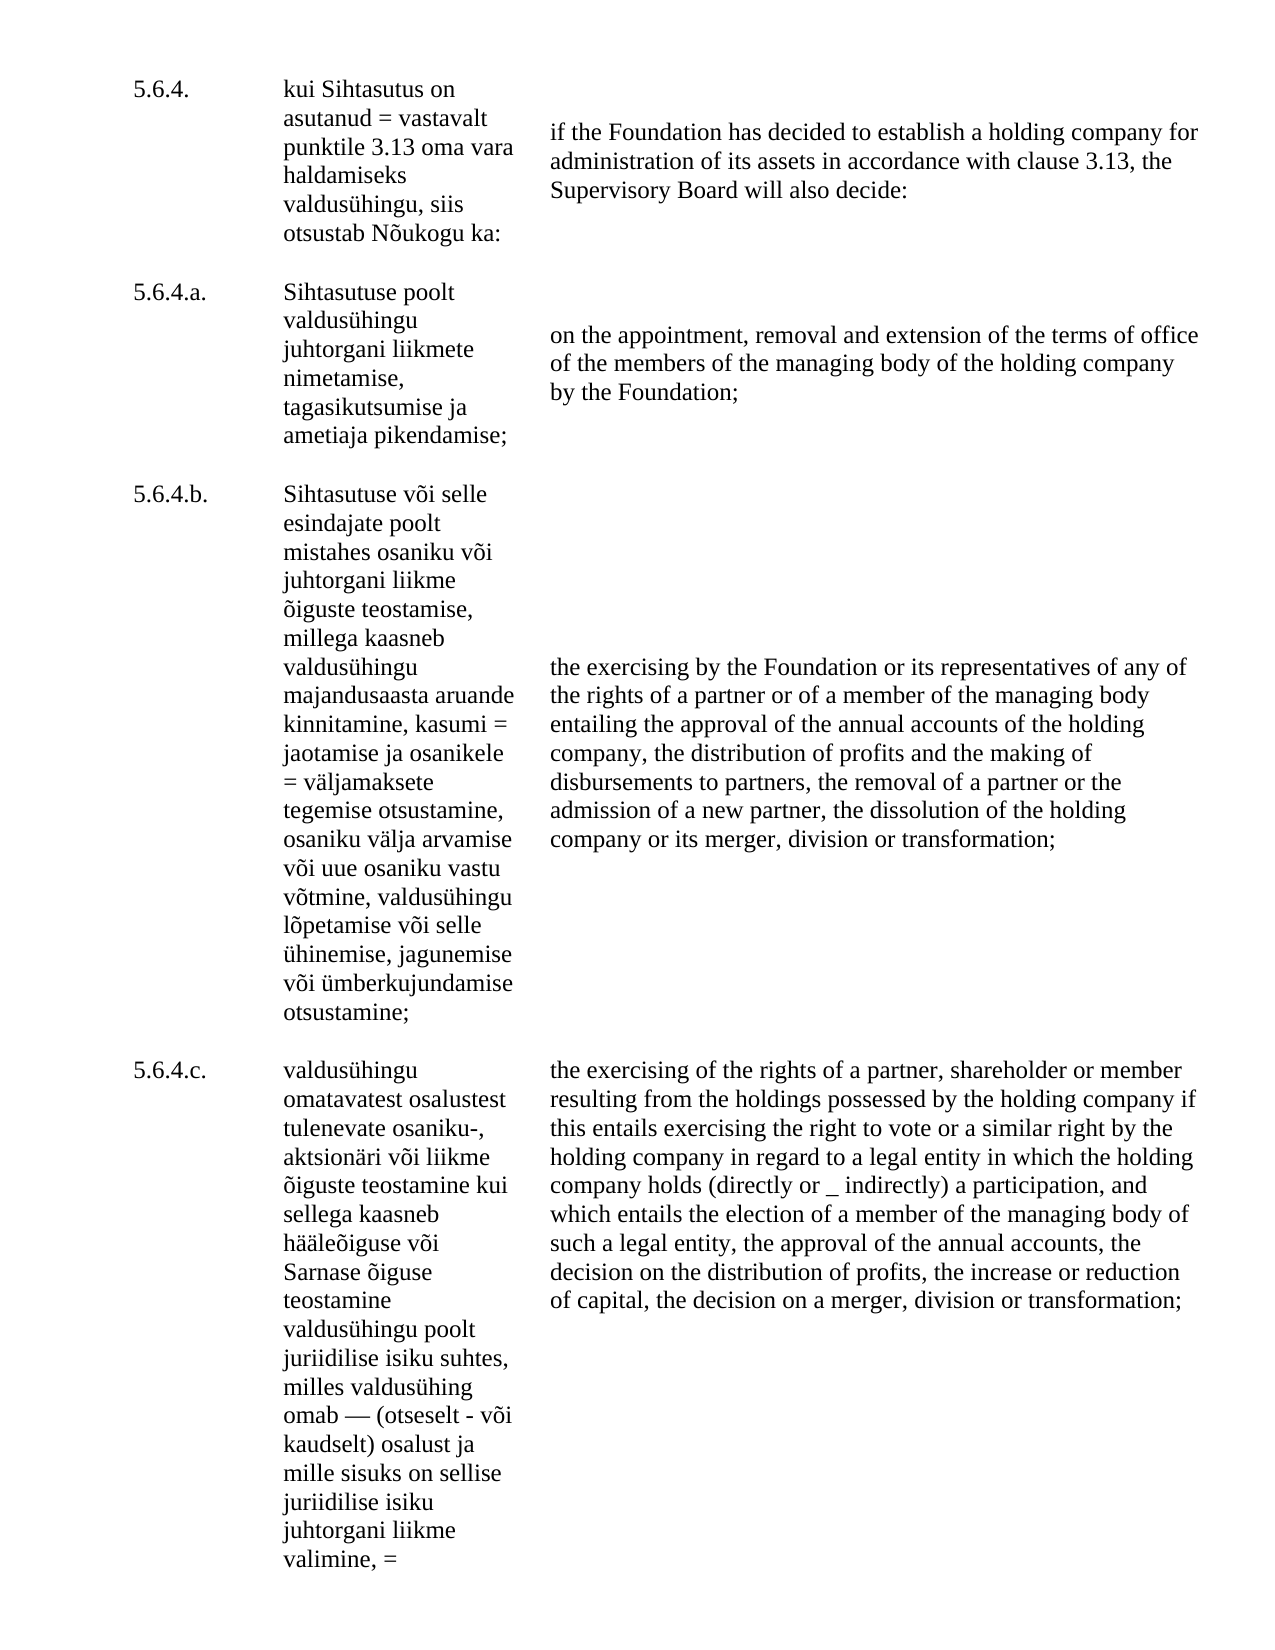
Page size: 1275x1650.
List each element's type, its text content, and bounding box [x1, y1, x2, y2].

table_cell kui Sihtasutus on asutanud = vastavalt punktile 3.13 oma vara haldamiseks valdusühingu, siis otsustab Nõukogu ka: [118, 59, 535, 262]
table_cell the exercising of the rights of a partner, shareholder or member resulting from the holdings possessed by the holding company if this entails exercising the right to vote or a similar right by the holding company in regard to a legal entity in which the holding company holds (directly or _ indirectly) a participation, and which entails the election of a member of the managing body of such a legal entity, the approval of the annual accounts, the decision on the distribution of profits, the increase or reduction of capital, the decision on a merger, division or transformation; [535, 1040, 1216, 1588]
table_cell the exercising by the Foundation or its representatives of any of the rights of a partner or of a member of the managing body entailing the approval of the annual accounts of the holding company, the distribution of profits and the making of disbursements to partners, the removal of a partner or the admission of a new partner, the dissolution of the holding company or its merger, division or transformation; [535, 464, 1216, 1040]
table_cell if the Foundation has decided to establish a holding company for administration of its assets in accordance with clause 3.13, the Supervisory Board will also decide: [535, 59, 1216, 262]
table_cell Sihtasutuse poolt valdusühingu juhtorgani liikmete nimetamise, tagasikutsumise ja ametiaja pikendamise; [118, 262, 535, 464]
table_cell on the appointment, removal and extension of the terms of office of the members of the managing body of the holding company by the Foundation; [535, 262, 1216, 464]
table_cell Sihtasutuse või selle esindajate poolt mistahes osaniku või juhtorgani liikme õiguste teostamise, millega kaasneb valdusühingu majandusaasta aruande kinnitamine, kasumi = jaotamise ja osanikele = väljamaksete tegemise otsustamine, osaniku välja arvamise või uue osaniku vastu võtmine, valdusühingu lõpetamise või selle ühinemise, jagunemise või ümberkujundamise otsustamine; [118, 464, 535, 1040]
table_cell valdusühingu omatavatest osalustest tulenevate osaniku-, aktsionäri või liikme õiguste teostamine kui sellega kaasneb hääleõiguse või Sarnase õiguse teostamine valdusühingu poolt juriidilise isiku suhtes, milles valdusühing omab — (otseselt - või kaudselt) osalust ja mille sisuks on sellise juriidilise isiku juhtorgani liikme valimine, = [118, 1040, 535, 1588]
